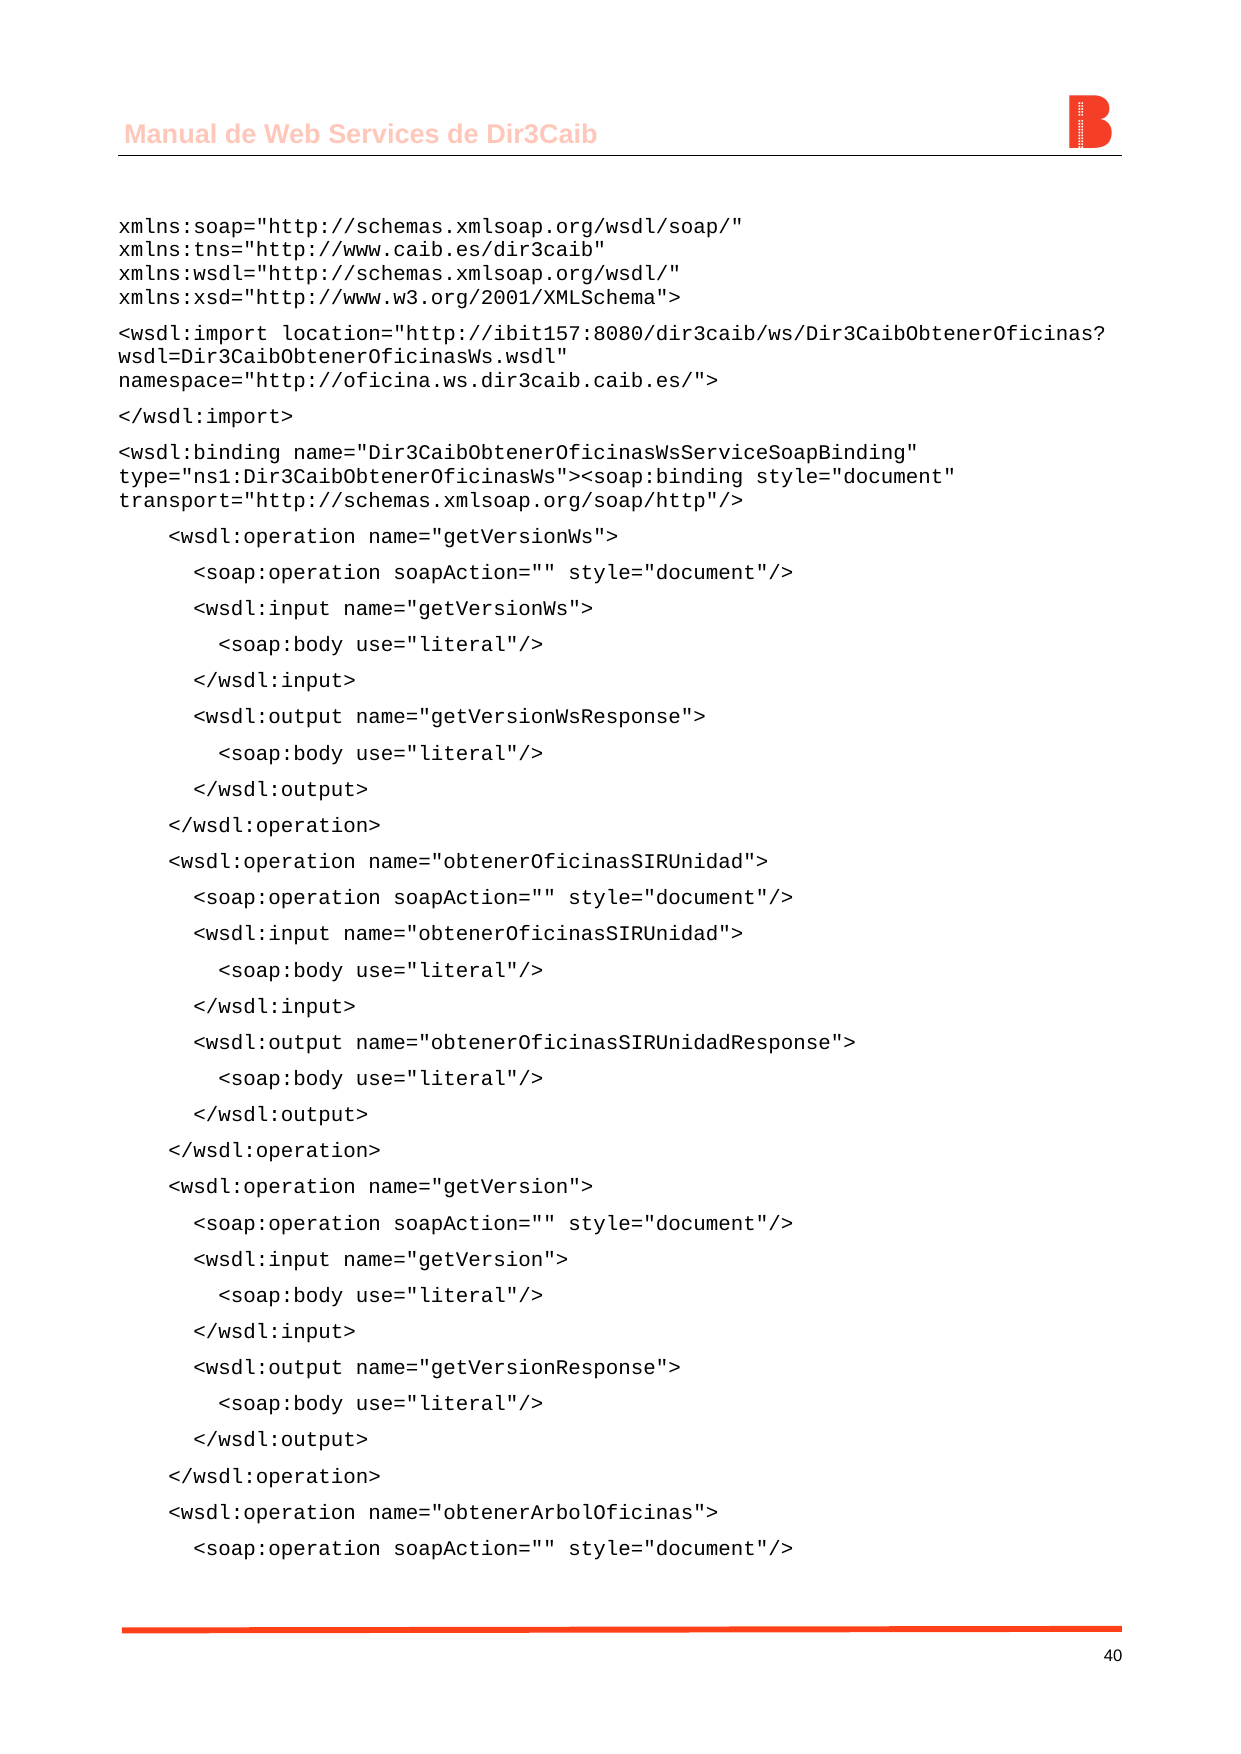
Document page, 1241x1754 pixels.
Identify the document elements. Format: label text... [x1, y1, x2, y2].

text <wsdl:input name="getVersion"> [118, 1249, 1122, 1272]
text xmlns:soap="http://schemas.xmlsoap.org/wsdl/soap/" xmlns:tns="http://www.caib.es/dir3caib" xmlns:wsdl="http://schemas.xmlsoap.org/wsdl/" xmlns:xsd="http://www.w3.org/2001/XMLSchema"> [118, 216, 1122, 310]
text <wsdl:output name="obtenerOficinasSIRUnidadResponse"> [118, 1032, 1122, 1056]
text <soap:operation soapAction="" style="document"/> [118, 887, 1122, 911]
text </wsdl:input> [118, 996, 1122, 1019]
text <soap:body use="literal"/> [118, 634, 1122, 658]
text <wsdl:input name="obtenerOficinasSIRUnidad"> [118, 923, 1122, 947]
text <wsdl:binding name="Dir3CaibObtenerOficinasWsServiceSoapBinding" type="ns1:Dir3CaibObtenerOficinasWs"><soap:binding style="document" transport="http://schemas.xmlsoap.org/soap/http"/> [118, 442, 1122, 513]
text <soap:operation soapAction="" style="document"/> [118, 1538, 1122, 1562]
text <soap:operation soapAction="" style="document"/> [118, 1213, 1122, 1236]
text </wsdl:output> [118, 1104, 1122, 1128]
text <soap:body use="literal"/> [118, 1068, 1122, 1092]
text <wsdl:output name="getVersionWsResponse"> [118, 707, 1122, 730]
text <soap:operation soapAction="" style="document"/> [118, 562, 1122, 586]
text </wsdl:operation> [118, 815, 1122, 839]
text </wsdl:output> [118, 779, 1122, 802]
text </wsdl:operation> [118, 1140, 1122, 1164]
text </wsdl:output> [118, 1429, 1122, 1453]
text </wsdl:input> [118, 670, 1122, 694]
text </wsdl:input> [118, 1321, 1122, 1345]
text <wsdl:operation name="getVersion"> [118, 1176, 1122, 1200]
text <soap:body use="literal"/> [118, 959, 1122, 983]
text <wsdl:operation name="getVersionWs"> [118, 526, 1122, 549]
text <soap:body use="literal"/> [118, 1393, 1122, 1417]
picture [1063, 94, 1117, 150]
text <wsdl:output name="getVersionResponse"> [118, 1357, 1122, 1381]
text <wsdl:operation name="obtenerOficinasSIRUnidad"> [118, 851, 1122, 875]
text <wsdl:import location="http://ibit157:8080/dir3caib/ws/Dir3CaibObtenerOficinas?wsdl=Dir3CaibObtenerOficinasWs.wsdl" namespace="http://oficina.ws.dir3caib.caib.es/"> [118, 323, 1122, 394]
text <wsdl:operation name="obtenerArbolOficinas"> [118, 1502, 1122, 1525]
text <soap:body use="literal"/> [118, 743, 1122, 766]
text </wsdl:import> [118, 406, 1122, 430]
text <wsdl:input name="getVersionWs"> [118, 598, 1122, 622]
text <soap:body use="literal"/> [118, 1285, 1122, 1308]
text </wsdl:operation> [118, 1466, 1122, 1489]
